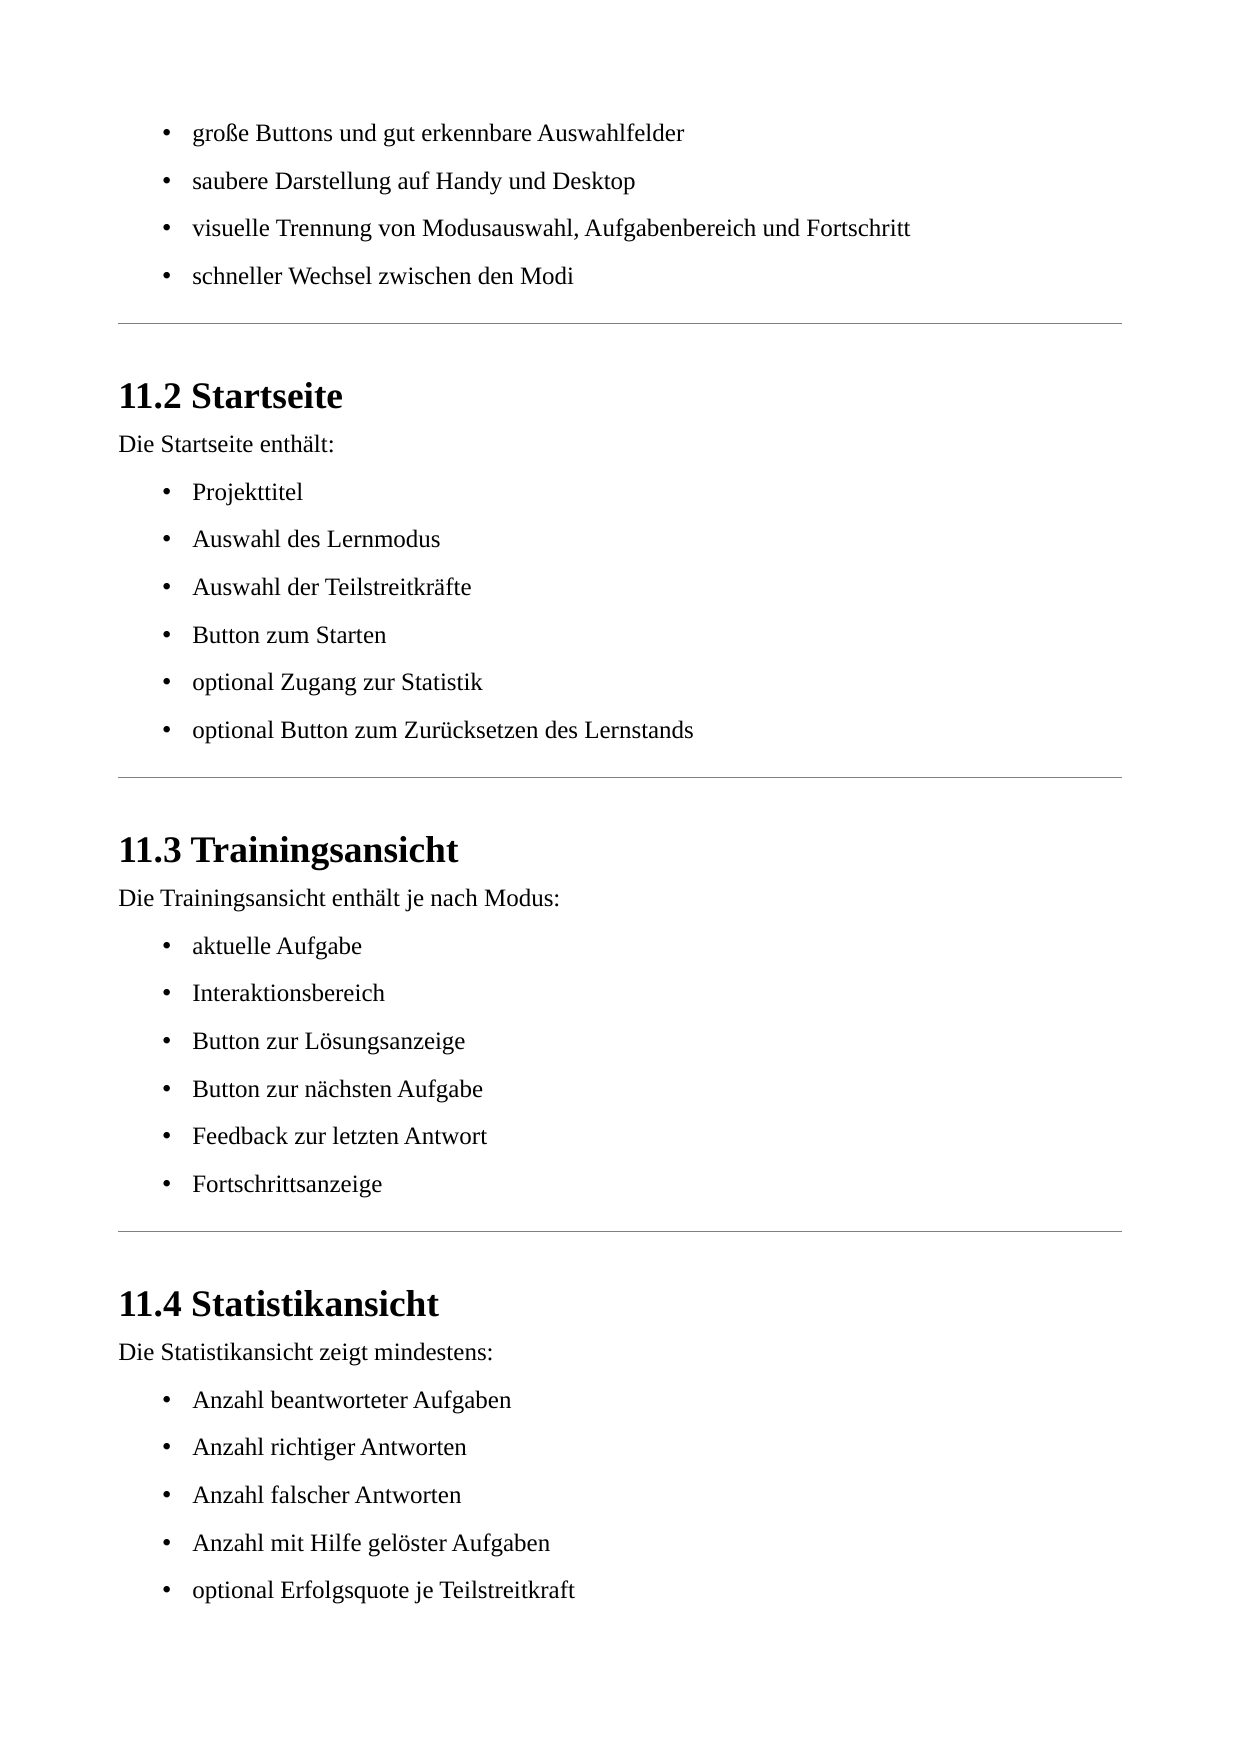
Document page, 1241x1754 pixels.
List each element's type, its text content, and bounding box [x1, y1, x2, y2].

list Auswahl der Teilstreitkräfte [162, 572, 1122, 601]
list Button zum Starten [162, 620, 1122, 648]
list saubere Darstellung auf Handy und Desktop [162, 166, 1122, 194]
list Interaktionsbereich [162, 978, 1122, 1007]
list Button zur Lösungsanzeige [162, 1026, 1122, 1055]
list optional Erfolgsquote je Teilstreitkraft [162, 1575, 1122, 1604]
list Button zur nächsten Aufgabe [162, 1074, 1122, 1102]
list Fortschrittsanzeige [162, 1169, 1122, 1198]
list große Buttons und gut erkennbare Auswahlfelder [162, 118, 1122, 147]
text Die Statistikansicht zeigt mindestens: [118, 1337, 1122, 1366]
list aktuelle Aufgabe [162, 931, 1122, 959]
text Die Startseite enthält: [118, 429, 1122, 458]
list visuelle Trennung von Modusauswahl, Aufgabenbereich und Fortschritt [162, 213, 1122, 242]
list optional Zugang zur Statistik [162, 667, 1122, 696]
list Auswahl des Lernmodus [162, 524, 1122, 553]
list schneller Wechsel zwischen den Modi [162, 261, 1122, 290]
list Projekttitel [162, 477, 1122, 506]
list optional Button zum Zurücksetzen des Lernstands [162, 715, 1122, 744]
text Die Trainingsansicht enthält je nach Modus: [118, 883, 1122, 912]
list Anzahl mit Hilfe gelöster Aufgaben [162, 1528, 1122, 1556]
list Feedback zur letzten Antwort [162, 1121, 1122, 1150]
list Anzahl richtiger Antworten [162, 1432, 1122, 1461]
subtitle 11.3 Trainingsansicht [118, 828, 1122, 871]
list Anzahl falscher Antworten [162, 1480, 1122, 1509]
subtitle 11.2 Startseite [118, 374, 1122, 417]
subtitle 11.4 Statistikansicht [118, 1282, 1122, 1325]
list Anzahl beantworteter Aufgaben [162, 1385, 1122, 1413]
